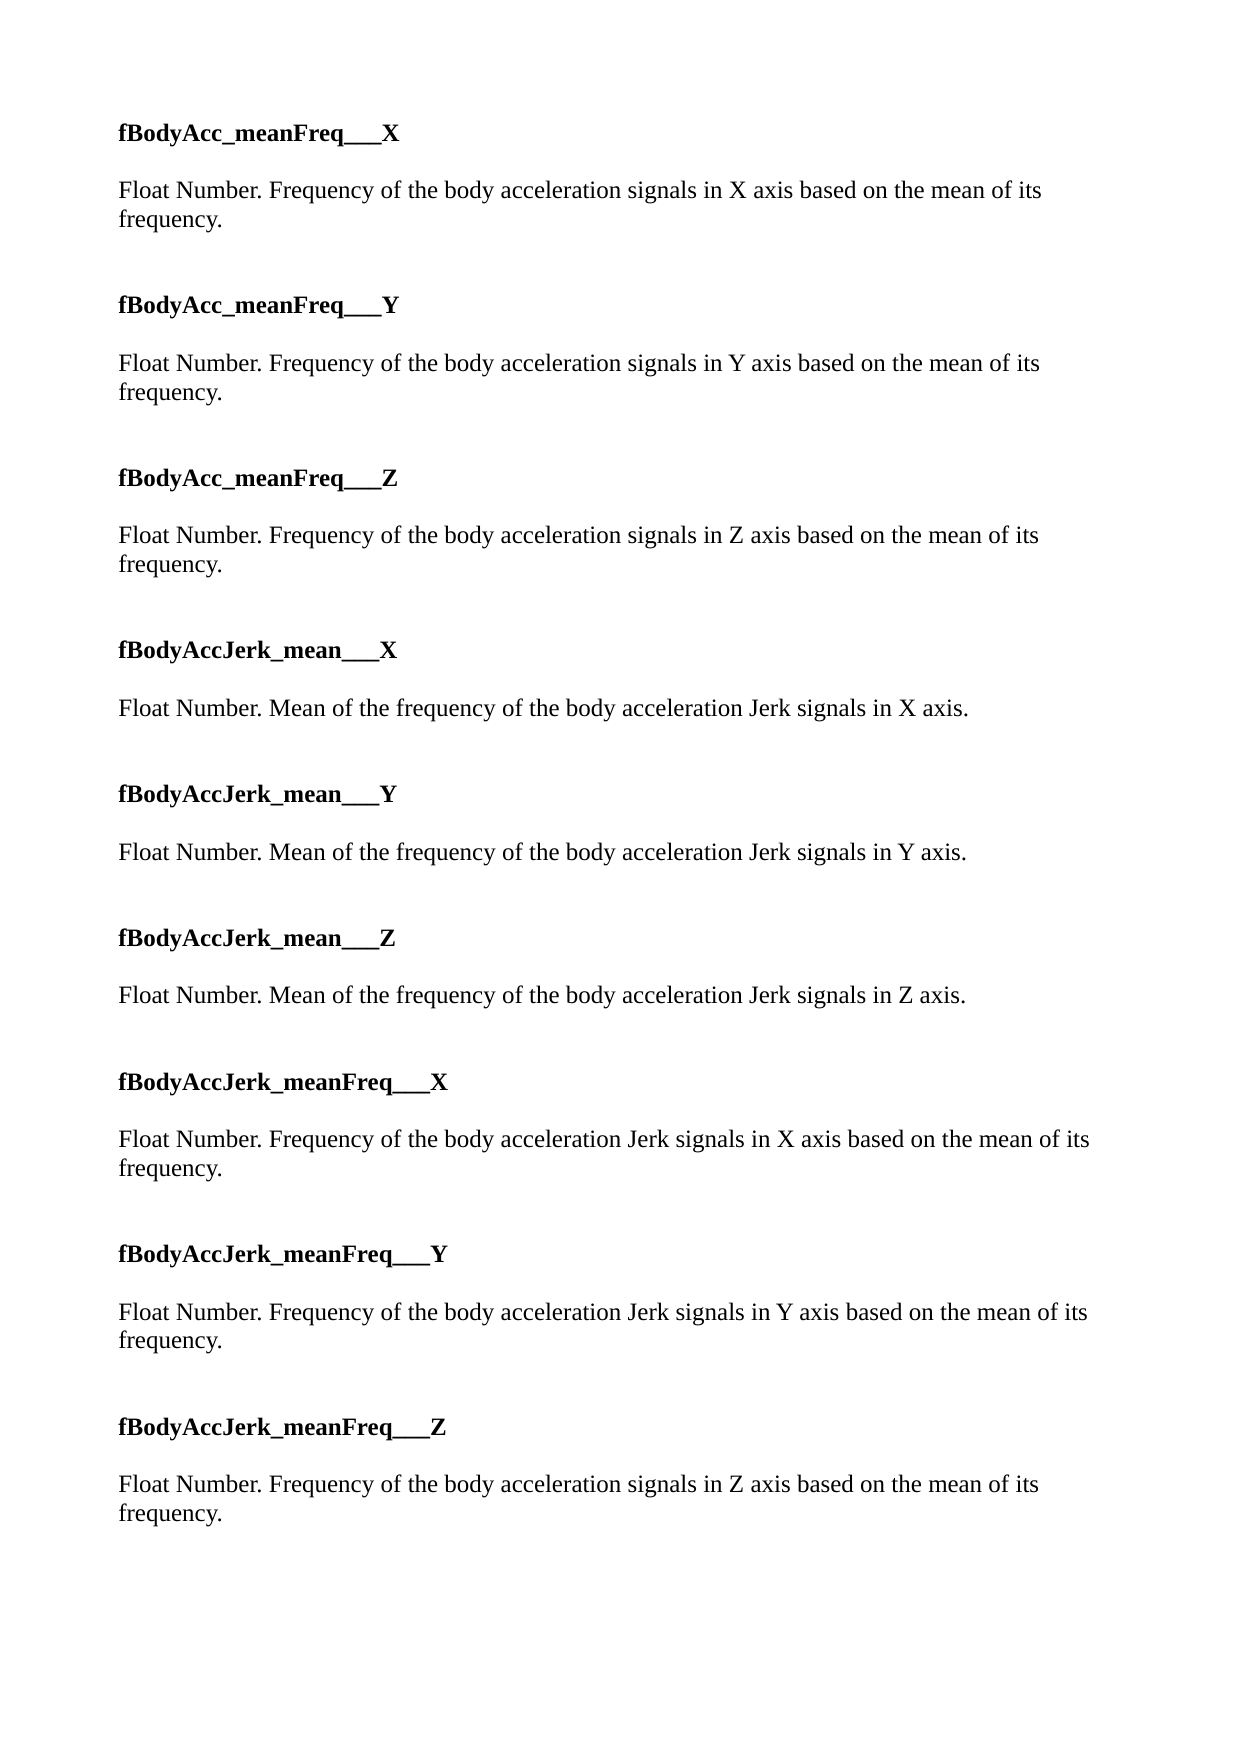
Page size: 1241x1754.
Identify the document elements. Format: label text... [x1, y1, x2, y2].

text fBodyAccJerk_meanFreq___X [118, 1067, 1122, 1096]
text fBodyAccJerk_mean___Y [118, 779, 1122, 808]
text fBodyAcc_meanFreq___Z [118, 463, 1122, 492]
text fBodyAccJerk_meanFreq___Z [118, 1412, 1122, 1441]
text Float Number. Mean of the frequency of the body acceleration Jerk signals in X axis. [118, 693, 1122, 722]
text Float Number. Frequency of the body acceleration signals in Y axis based on the mean of its frequency. [118, 348, 1122, 406]
text Float Number. Mean of the frequency of the body acceleration Jerk signals in Z axis. [118, 981, 1122, 1009]
text fBodyAccJerk_meanFreq___Y [118, 1239, 1122, 1268]
text fBodyAcc_meanFreq___X [118, 118, 1122, 147]
text Float Number. Frequency of the body acceleration signals in Z axis based on the mean of its frequency. [118, 1469, 1122, 1527]
text Float Number. Frequency of the body acceleration Jerk signals in Y axis based on the mean of its frequency. [118, 1297, 1122, 1354]
text fBodyAccJerk_mean___Z [118, 923, 1122, 952]
text Float Number. Frequency of the body acceleration Jerk signals in X axis based on the mean of its frequency. [118, 1124, 1122, 1182]
text Float Number. Frequency of the body acceleration signals in X axis based on the mean of its frequency. [118, 176, 1122, 233]
text Float Number. Frequency of the body acceleration signals in Z axis based on the mean of its frequency. [118, 521, 1122, 578]
text Float Number. Mean of the frequency of the body acceleration Jerk signals in Y axis. [118, 837, 1122, 866]
text fBodyAccJerk_mean___X [118, 636, 1122, 664]
text fBodyAcc_meanFreq___Y [118, 291, 1122, 319]
